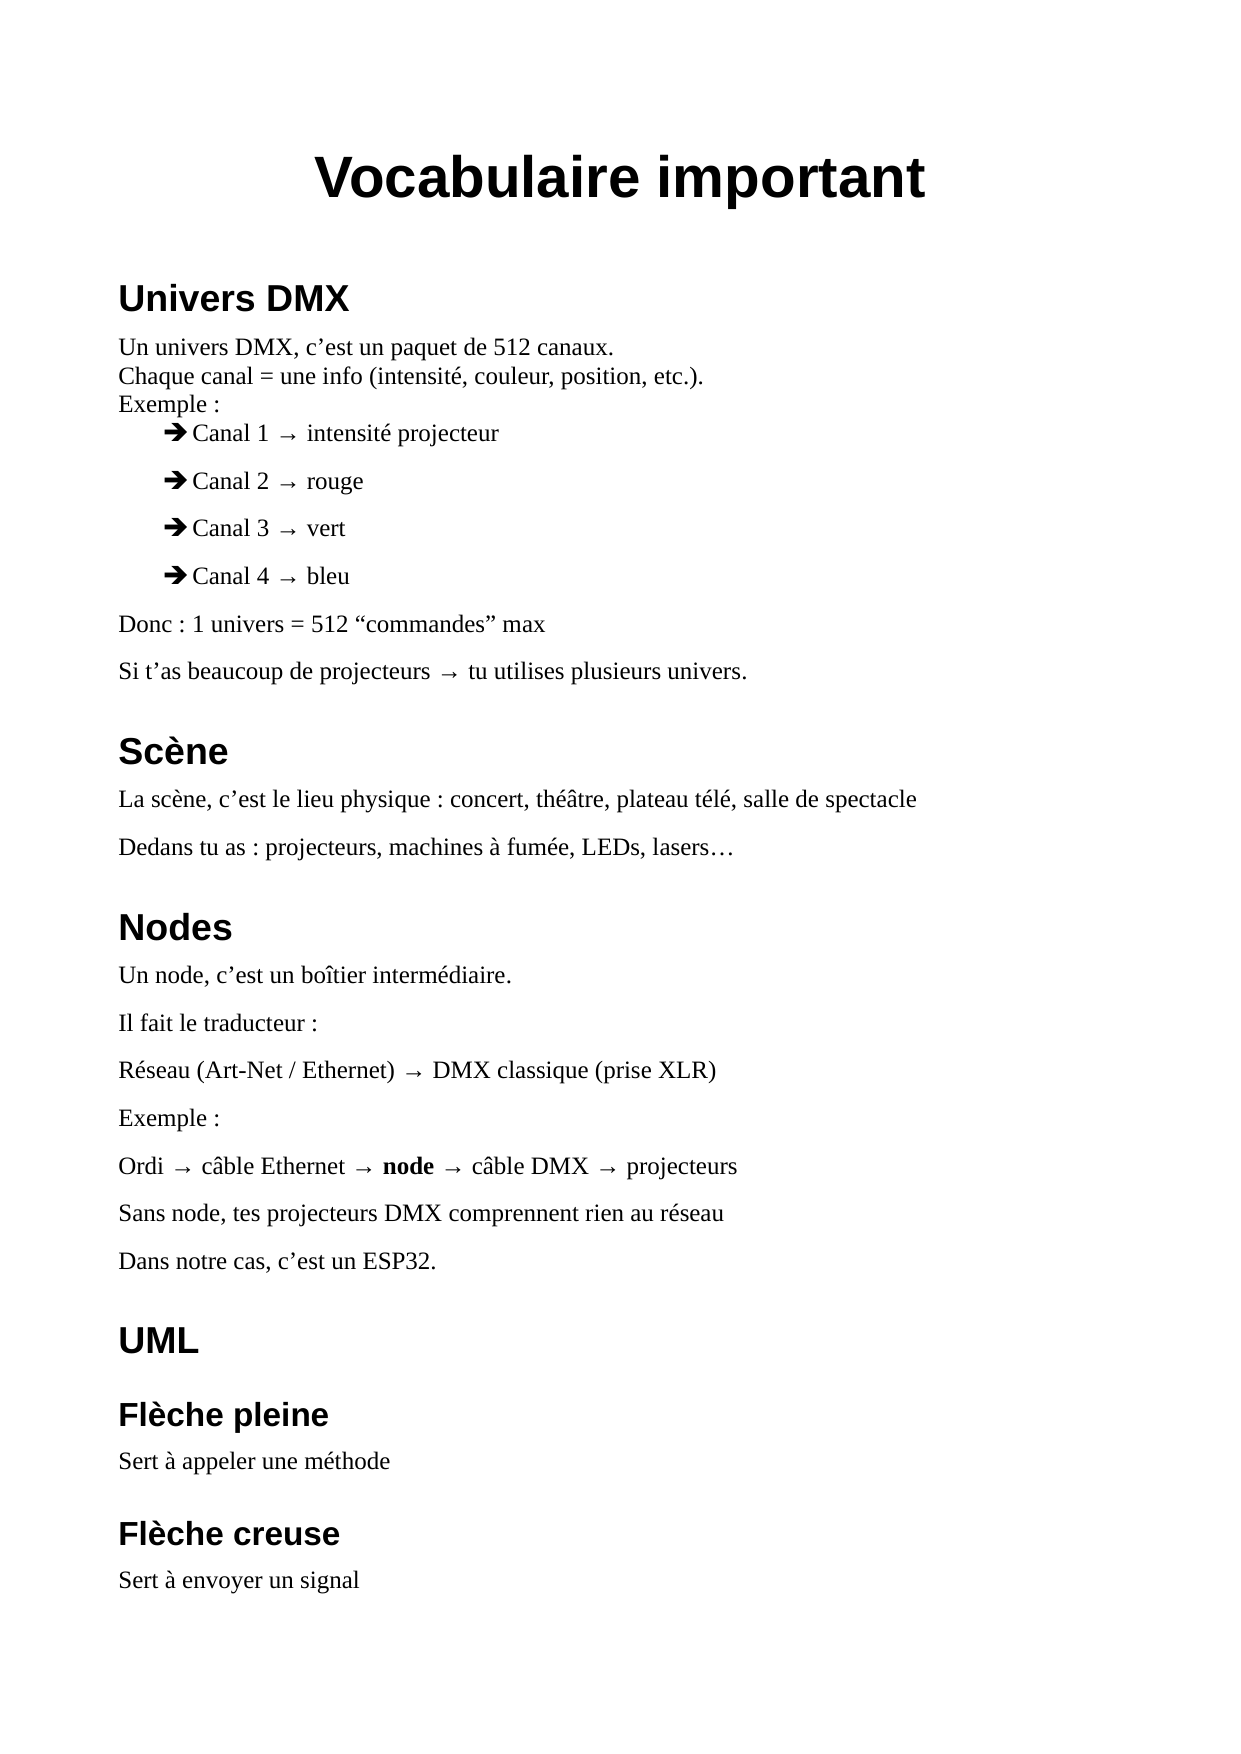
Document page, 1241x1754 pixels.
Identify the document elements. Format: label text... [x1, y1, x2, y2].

list Canal 3 → vert [162, 513, 1122, 542]
text Donc : 1 univers = 512 “commandes” max [118, 609, 1122, 637]
text Sans node, tes projecteurs DMX comprennent rien au réseau [118, 1198, 1122, 1227]
subtitle Nodes [118, 905, 1122, 948]
list Canal 1 → intensité projecteur [162, 418, 1122, 447]
text Sert à appeler une méthode [118, 1446, 1122, 1475]
text Dedans tu as : projecteurs, machines à fumée, LEDs, lasers… [118, 832, 1122, 861]
title Vocabulaire important [118, 143, 1122, 210]
text Si t’as beaucoup de projecteurs → tu utilises plusieurs univers. [118, 656, 1122, 685]
list Canal 2 → rouge [162, 466, 1122, 495]
text La scène, c’est le lieu physique : concert, théâtre, plateau télé, salle de spectacle [118, 784, 1122, 813]
text Sert à envoyer un signal [118, 1565, 1122, 1594]
text Exemple : [118, 389, 1122, 418]
subtitle Scène [118, 729, 1122, 772]
text Réseau (Art-Net / Ethernet) → DMX classique (prise XLR) [118, 1056, 1122, 1084]
text Un univers DMX, c’est un paquet de 512 canaux. [118, 332, 1122, 361]
subtitle Flèche creuse [118, 1514, 1122, 1553]
subtitle UML [118, 1319, 1122, 1362]
text Dans notre cas, c’est un ESP32. [118, 1246, 1122, 1275]
text Un node, c’est un boîtier intermédiaire. [118, 960, 1122, 989]
text Exemple : [118, 1103, 1122, 1132]
text Il fait le traducteur : [118, 1008, 1122, 1037]
subtitle Univers DMX [118, 276, 1122, 319]
subtitle Flèche pleine [118, 1395, 1122, 1433]
text Chaque canal = une info (intensité, couleur, position, etc.). [118, 361, 1122, 389]
text Ordi → câble Ethernet → node → câble DMX → projecteurs [118, 1151, 1122, 1179]
list Canal 4 → bleu [162, 561, 1122, 590]
